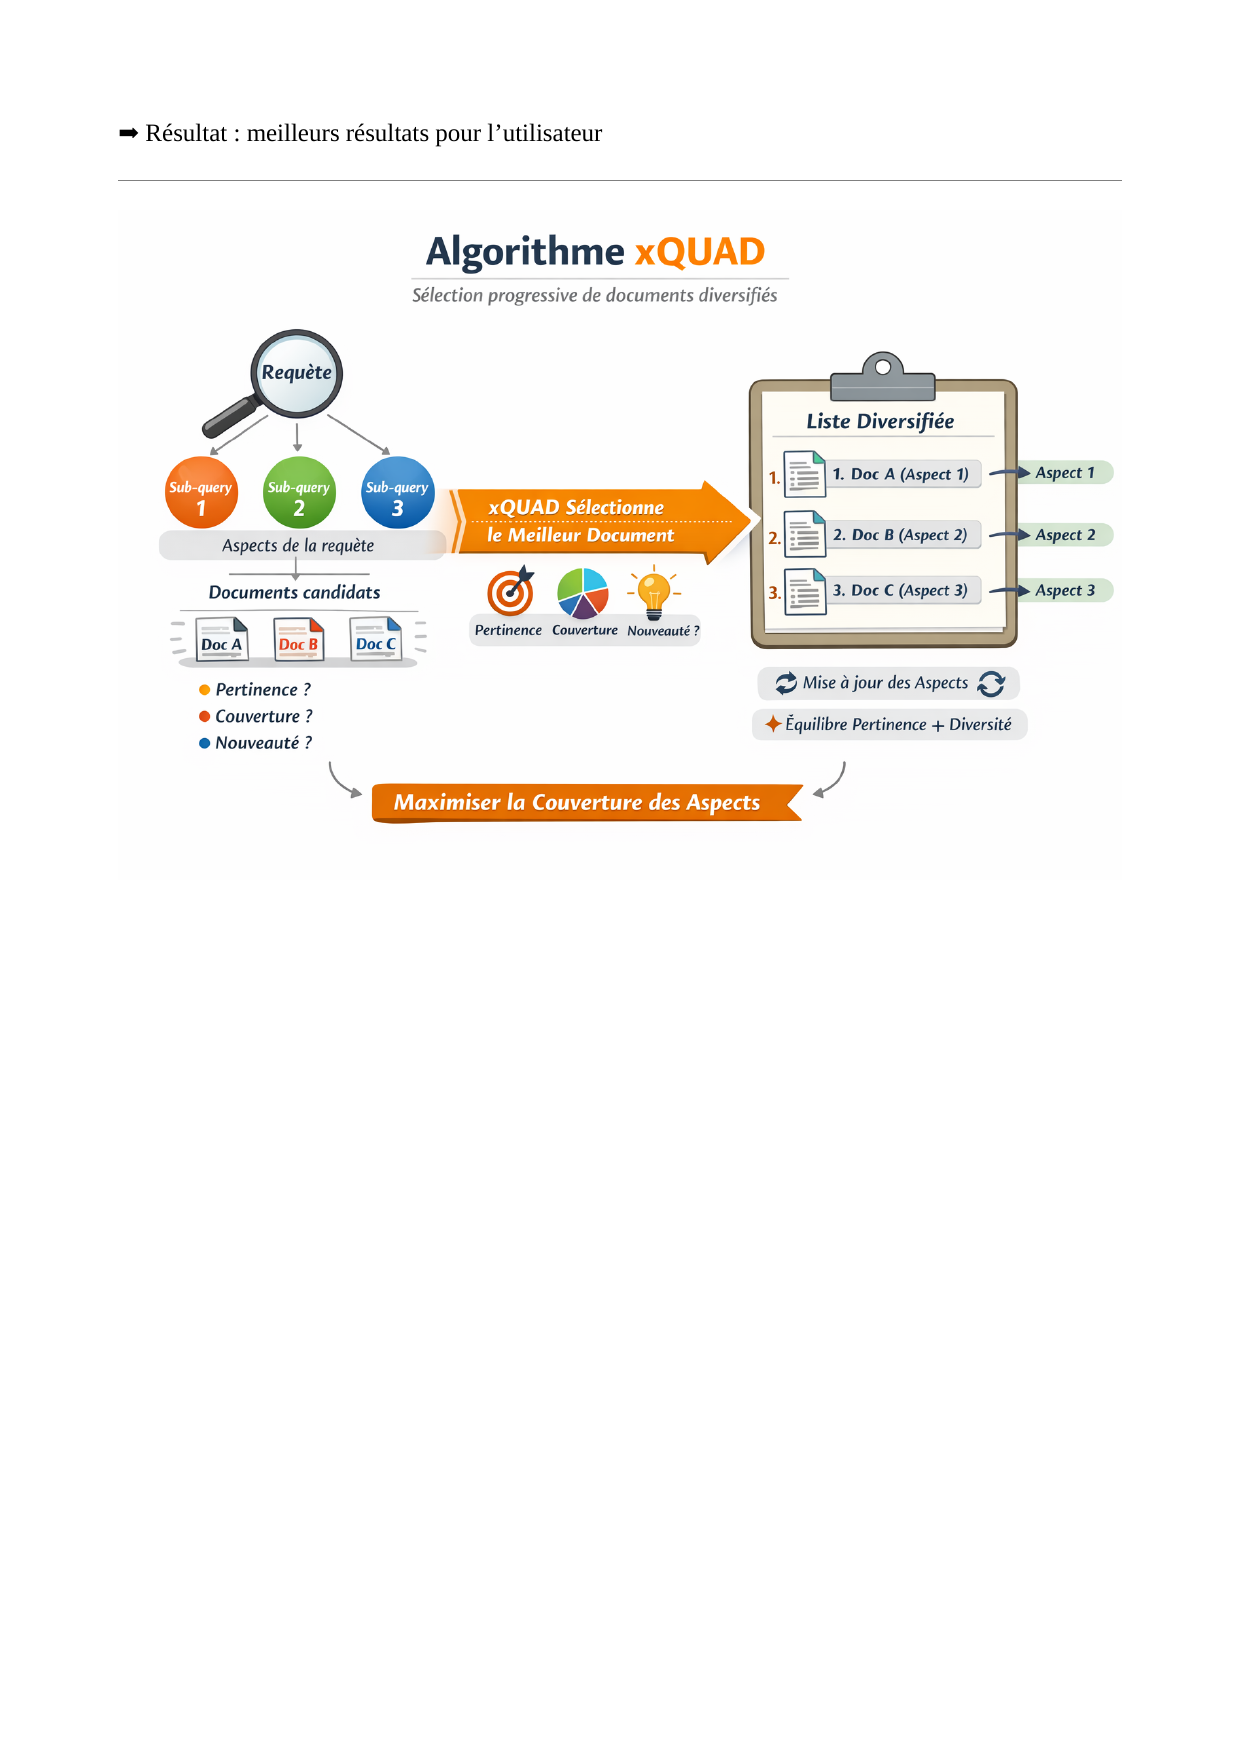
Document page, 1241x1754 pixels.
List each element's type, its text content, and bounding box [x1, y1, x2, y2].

text ➡️ Résultat : meilleurs résultats pour l’utilisateur [118, 118, 1122, 147]
picture [118, 210, 1123, 880]
